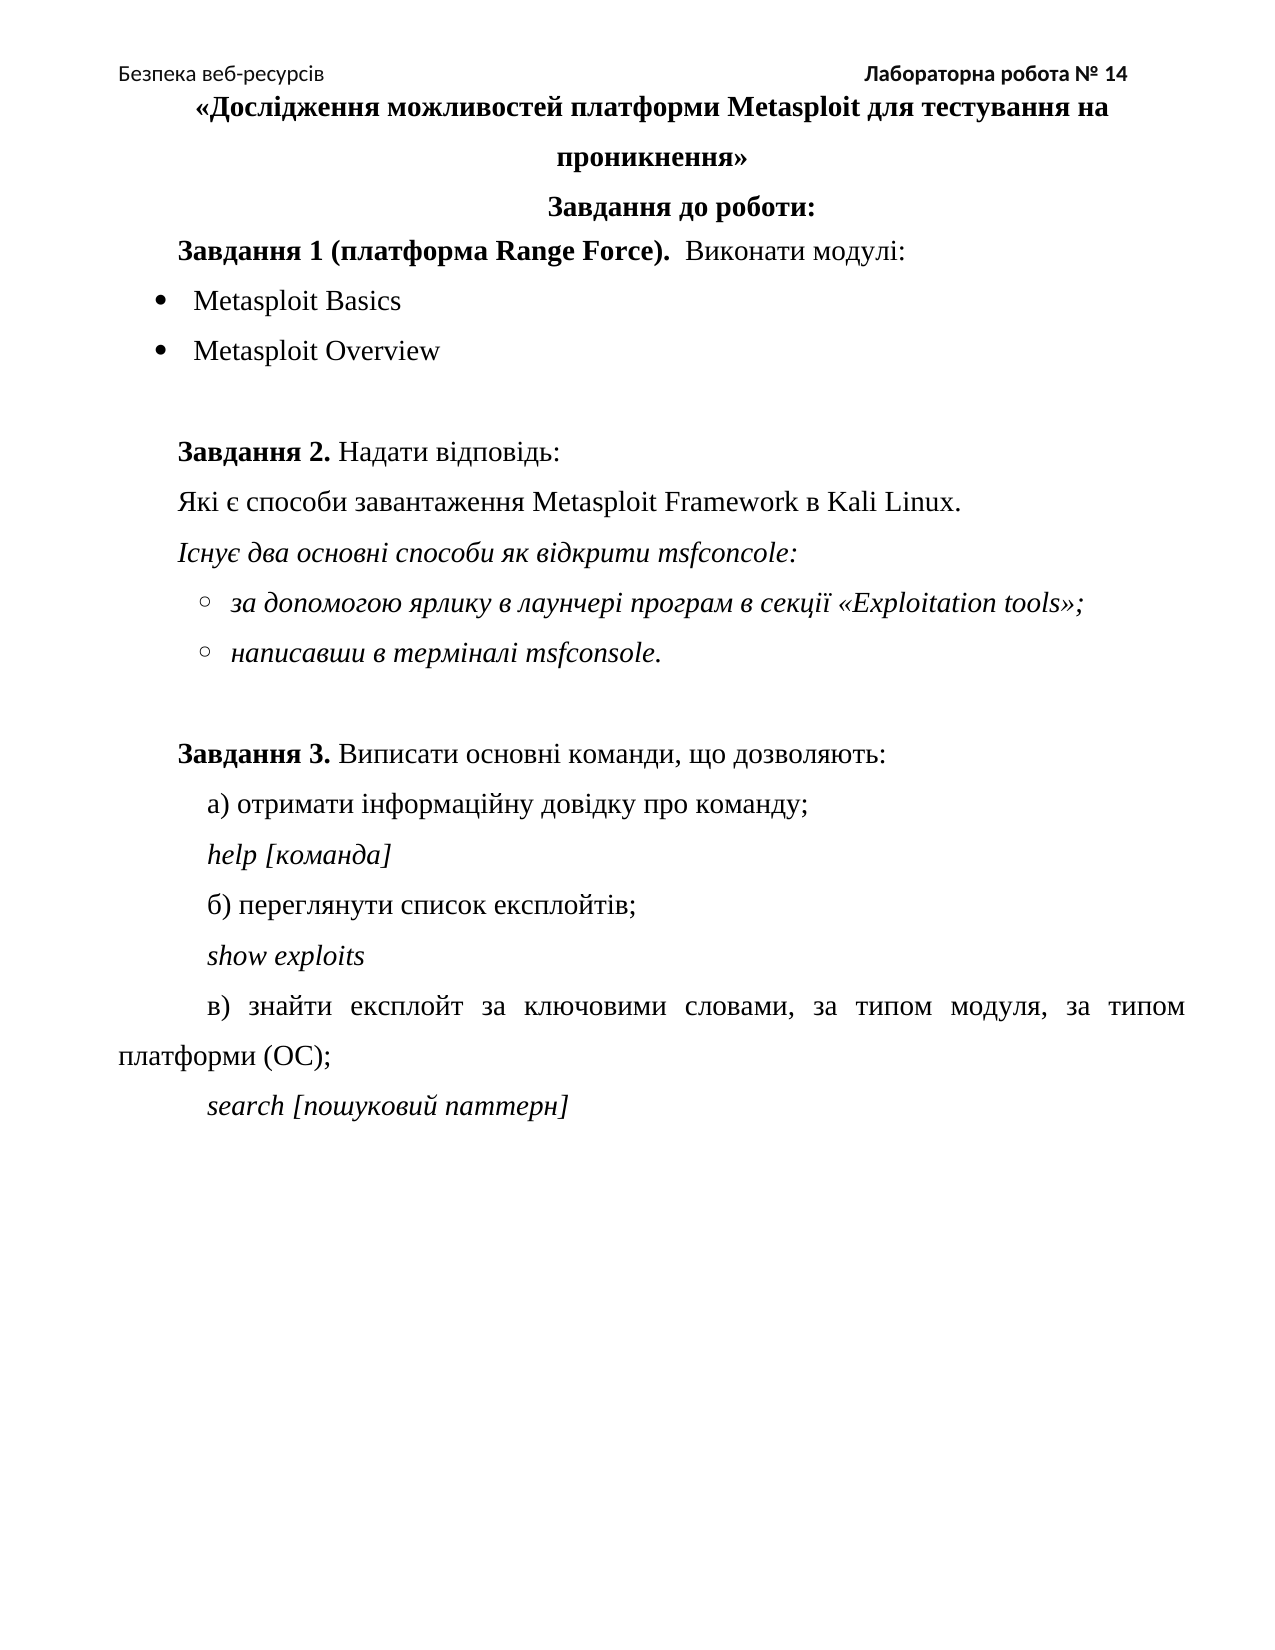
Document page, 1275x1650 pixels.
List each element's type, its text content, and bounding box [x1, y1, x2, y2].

text «Дослідження можливостей платформи Metasploit для тестування на проникнення» [118, 89, 1186, 172]
text help [команда] [118, 837, 1186, 871]
text search [пошуковий паттерн] [118, 1088, 1186, 1122]
text в) знайти експлойт за ключовими словами, за типом модуля, за типом платформи (ОС); [118, 988, 1186, 1072]
text Які є способи завантаження Metasploit Framework в Kali Linux. [118, 484, 1186, 518]
list Metasploit Basics [156, 283, 1186, 317]
text Завдання до роботи: [118, 189, 1186, 223]
text б) переглянути список експлойтів; [118, 887, 1186, 921]
text Завдання 2. Надати відповідь: [118, 434, 1186, 468]
text Завдання 3. Виписати основні команди, що дозволяють: [118, 736, 1186, 770]
list написавши в терміналі msfconsole. [193, 636, 1186, 669]
text Завдання 1 (платформа Range Force). Виконати модулі: [177, 233, 1186, 266]
text а) отримати інформаційну довідку про команду; [118, 787, 1186, 820]
text show exploits [118, 938, 1186, 971]
text Існує два основні способи як відкрити msfconcole: [118, 535, 1186, 568]
list за допомогою ярлику в лаунчері програм в секції «Exploitation tools»; [193, 585, 1186, 619]
list Metasploit Overview [156, 333, 1186, 367]
